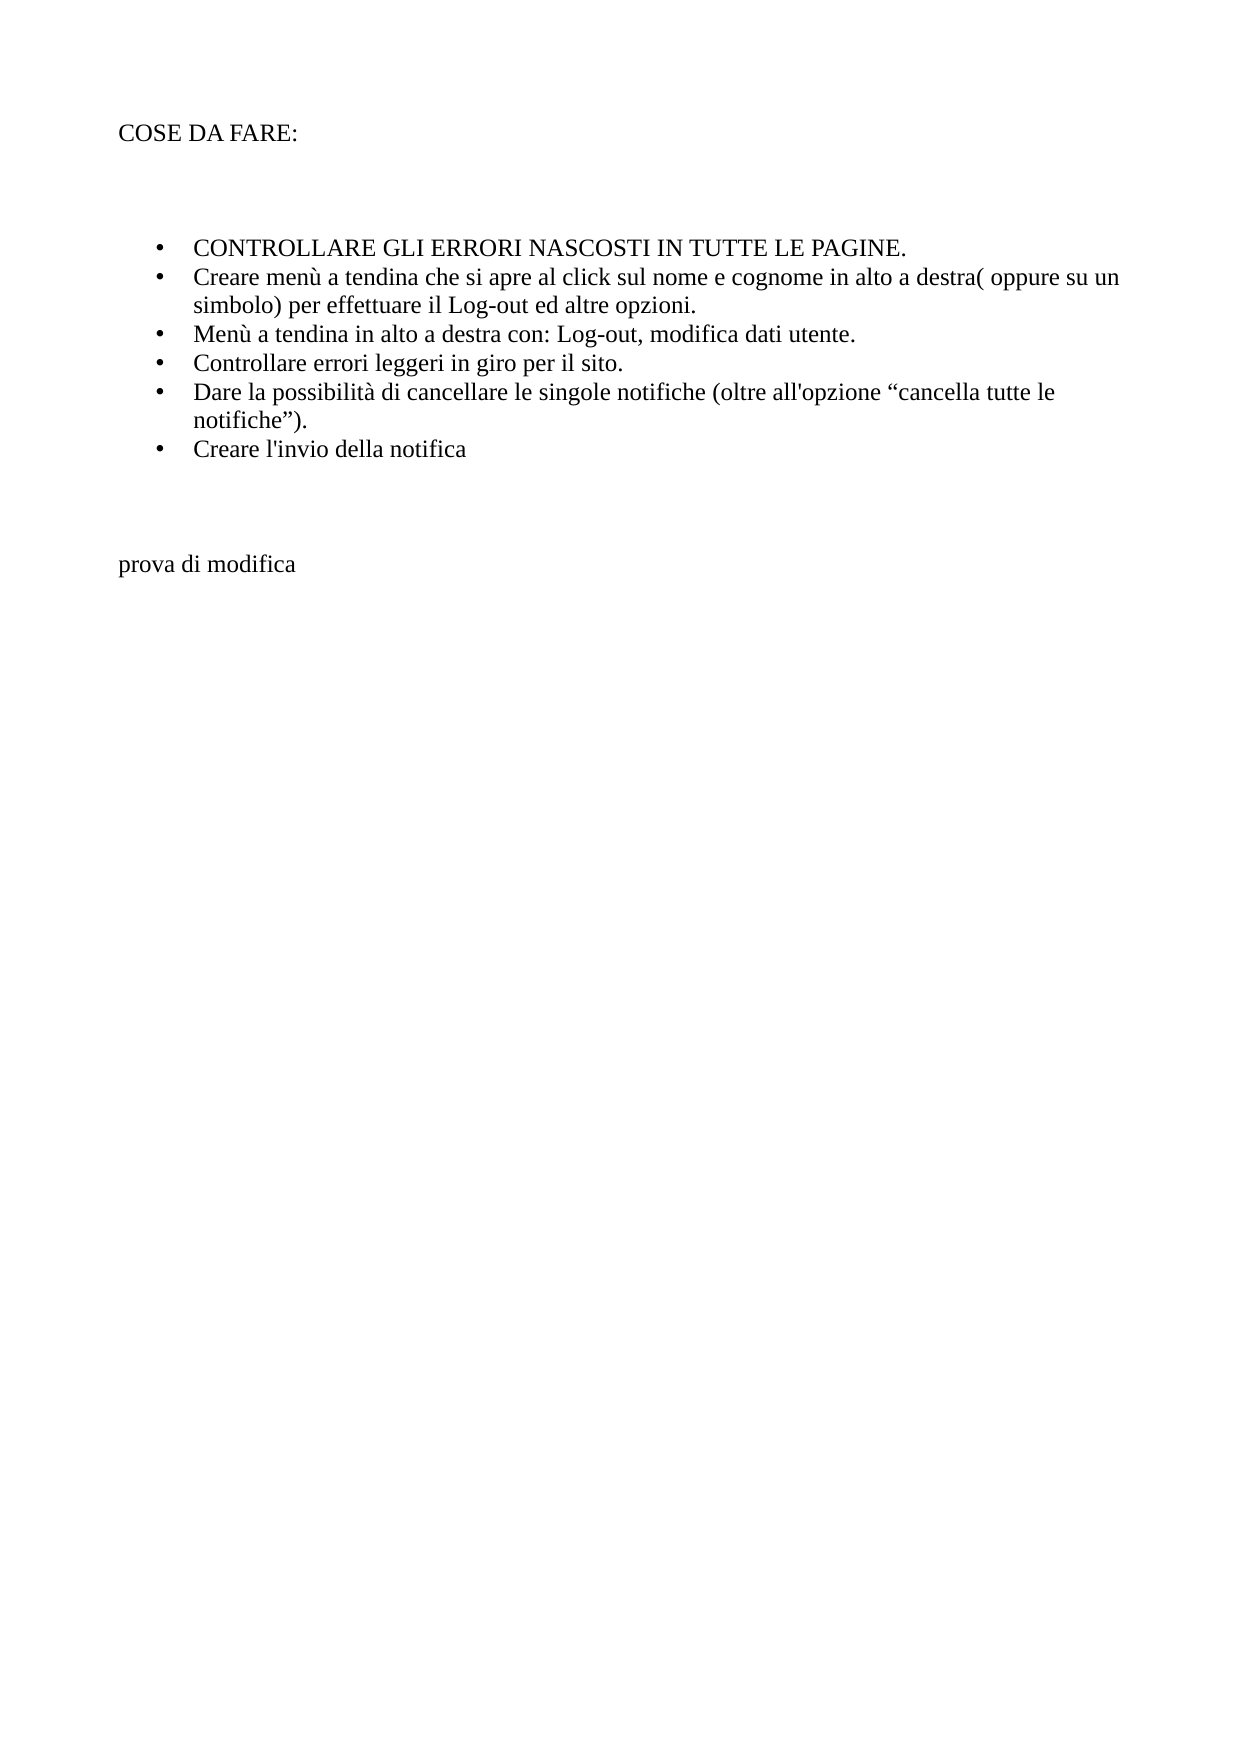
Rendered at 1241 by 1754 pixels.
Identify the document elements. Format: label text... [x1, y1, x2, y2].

list Controllare errori leggeri in giro per il sito. [156, 348, 1122, 377]
list Dare la possibilità di cancellare le singole notifiche (oltre all'opzione “cancella tutte le notifiche”). [156, 377, 1122, 434]
list CONTROLLARE GLI ERRORI NASCOSTI IN TUTTE LE PAGINE. [156, 233, 1122, 262]
text prova di modifica [118, 549, 1122, 578]
list Creare l'invio della notifica [156, 434, 1122, 463]
text COSE DA FARE: [118, 118, 1122, 147]
list Creare menù a tendina che si apre al click sul nome e cognome in alto a destra( oppure su un simbolo) per effettuare il Log-out ed altre opzioni. [156, 262, 1122, 319]
list Menù a tendina in alto a destra con: Log-out, modifica dati utente. [156, 319, 1122, 348]
